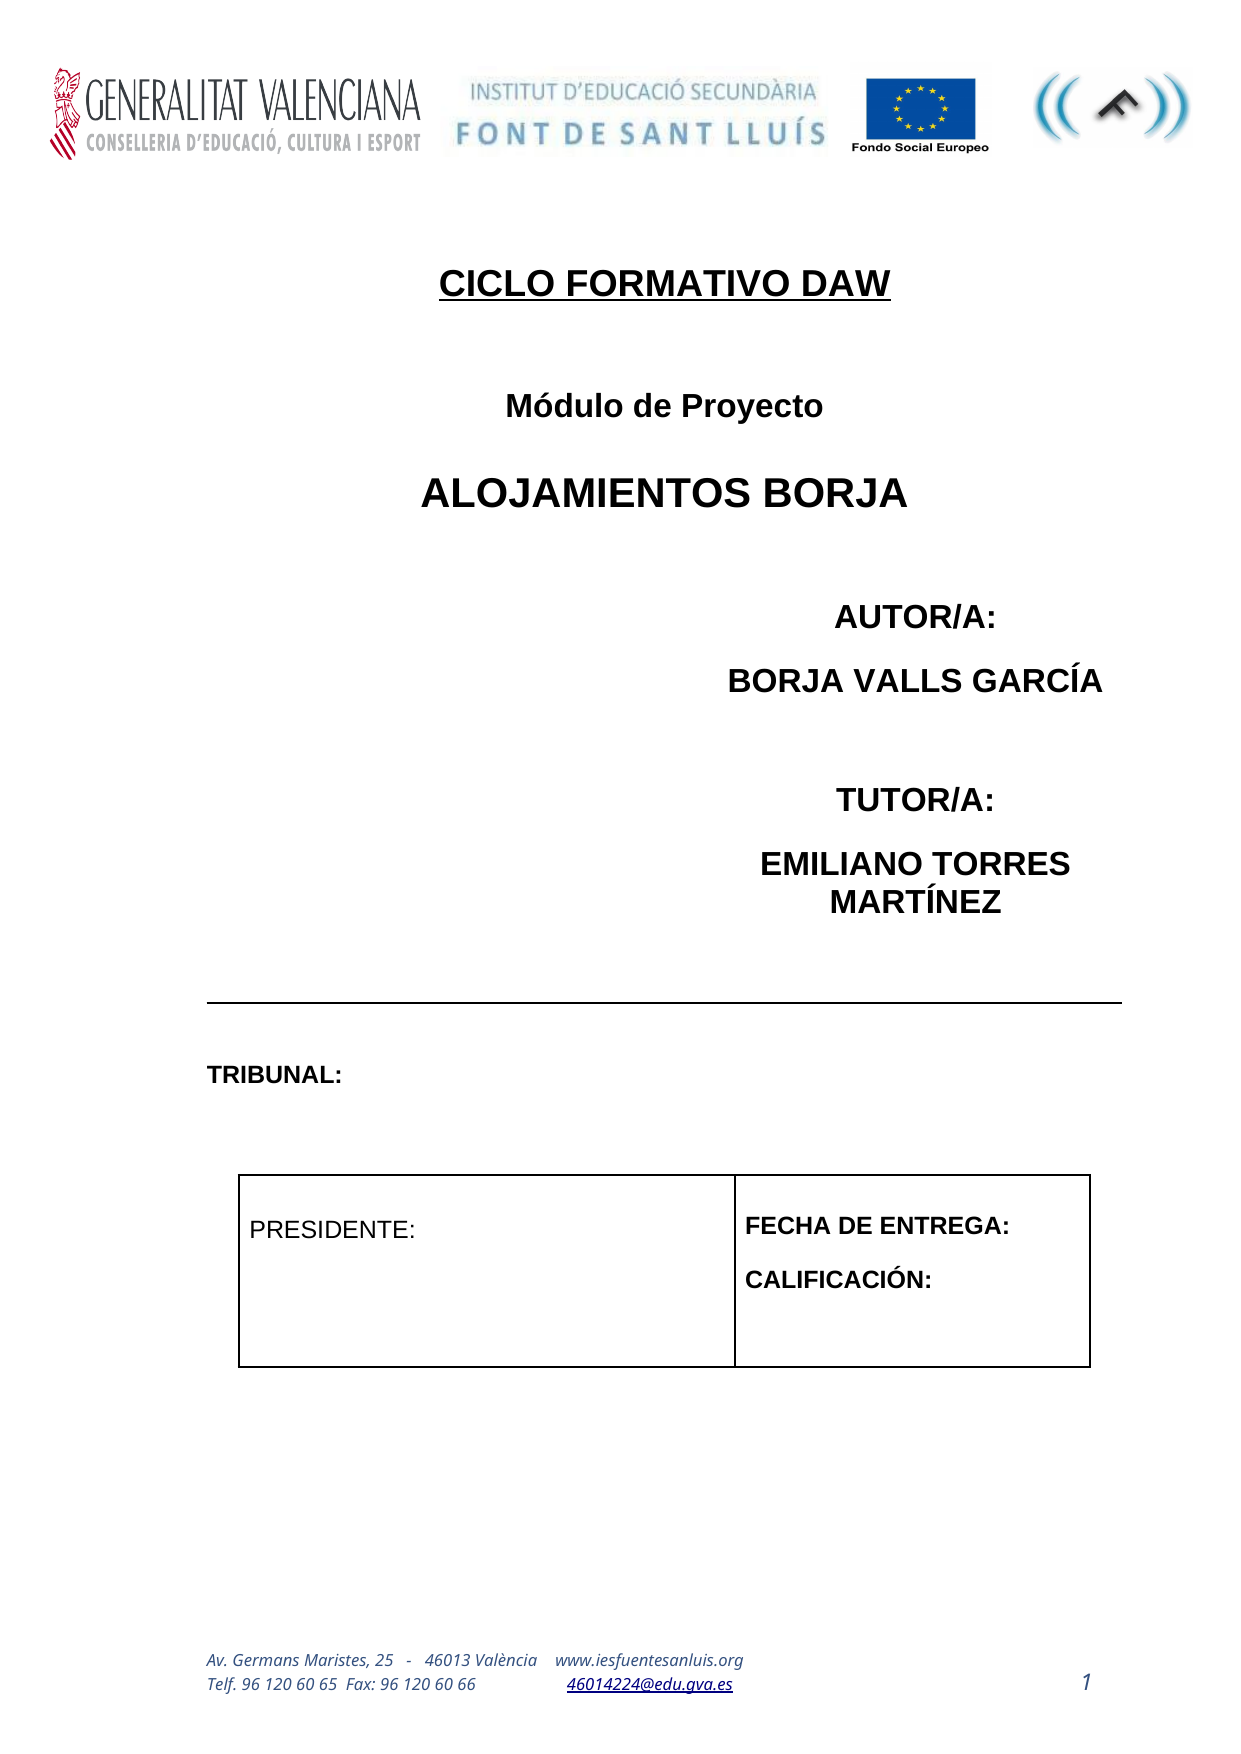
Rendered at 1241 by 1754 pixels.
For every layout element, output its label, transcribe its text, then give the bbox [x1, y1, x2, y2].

text AUTOR/A: [709, 597, 1122, 636]
picture [440, 66, 829, 157]
text BORJA VALLS GARCÍA [709, 661, 1122, 699]
picture [46, 66, 424, 162]
text TUTOR/A: [709, 781, 1122, 819]
text ALOJAMIENTOS BORJA [207, 468, 1122, 516]
picture [849, 61, 993, 157]
table_header PRESIDENTE: [240, 1176, 734, 1366]
text TRIBUNAL: [207, 1060, 1122, 1089]
text EMILIANO TORRES MARTÍNEZ [709, 844, 1122, 921]
picture [1032, 67, 1194, 148]
text CICLO FORMATIVO DAW [207, 261, 1122, 304]
table_header FECHA DE ENTREGA: CALIFICACIÓN: [736, 1176, 1089, 1366]
text Módulo de Proyecto [207, 386, 1122, 424]
